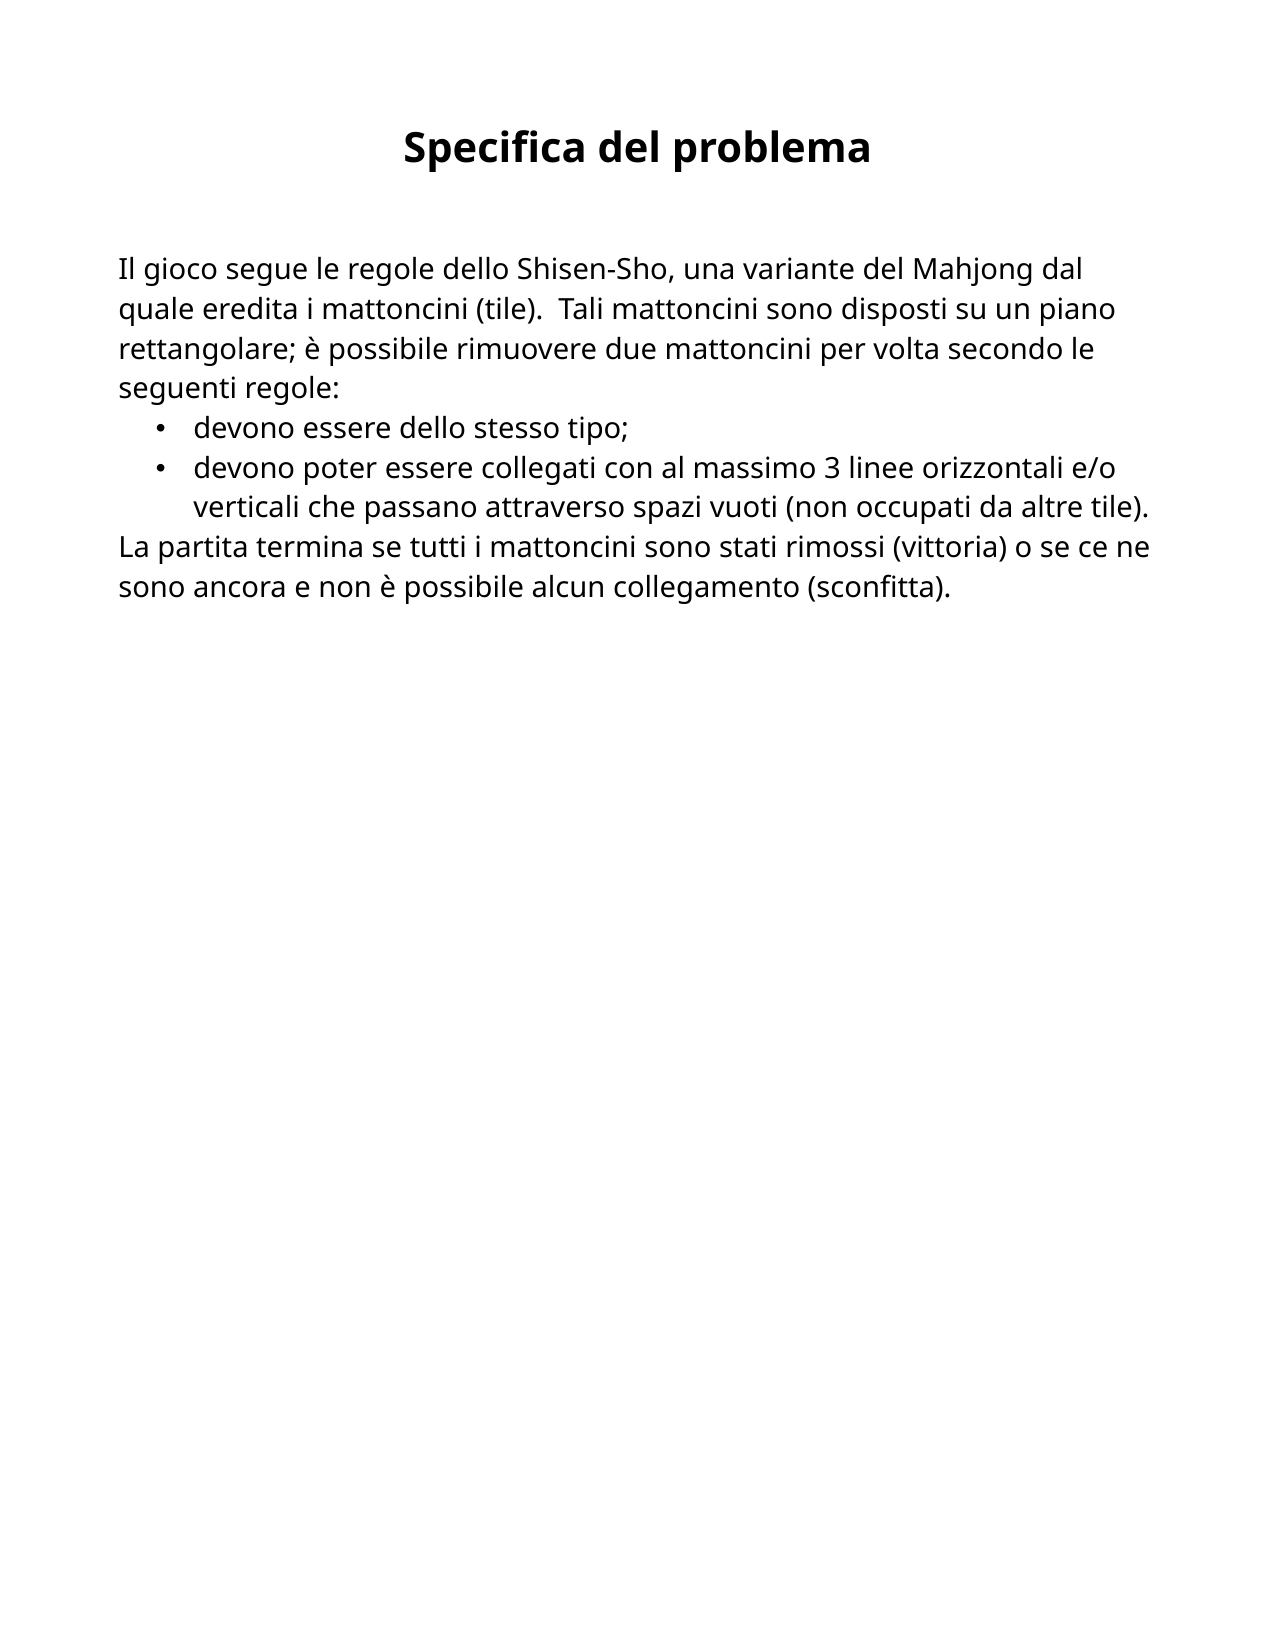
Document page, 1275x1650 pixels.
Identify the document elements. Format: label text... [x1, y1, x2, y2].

list devono essere dello stesso tipo; [156, 407, 1157, 447]
text Il gioco segue le regole dello Shisen-Sho, una variante del Mahjong dal quale eredita i mattoncini (tile). Tali mattoncini sono disposti su un piano rettangolare; è possibile rimuovere due mattoncini per volta secondo le seguenti regole: [118, 249, 1157, 407]
text La partita termina se tutti i mattoncini sono stati rimossi (vittoria) o se ce ne sono ancora e non è possibile alcun collegamento (sconfitta). [118, 526, 1157, 606]
list devono poter essere collegati con al massimo 3 linee orizzontali e/o verticali che passano attraverso spazi vuoti (non occupati da altre tile). [156, 447, 1157, 526]
text Specifica del problema [118, 118, 1157, 175]
